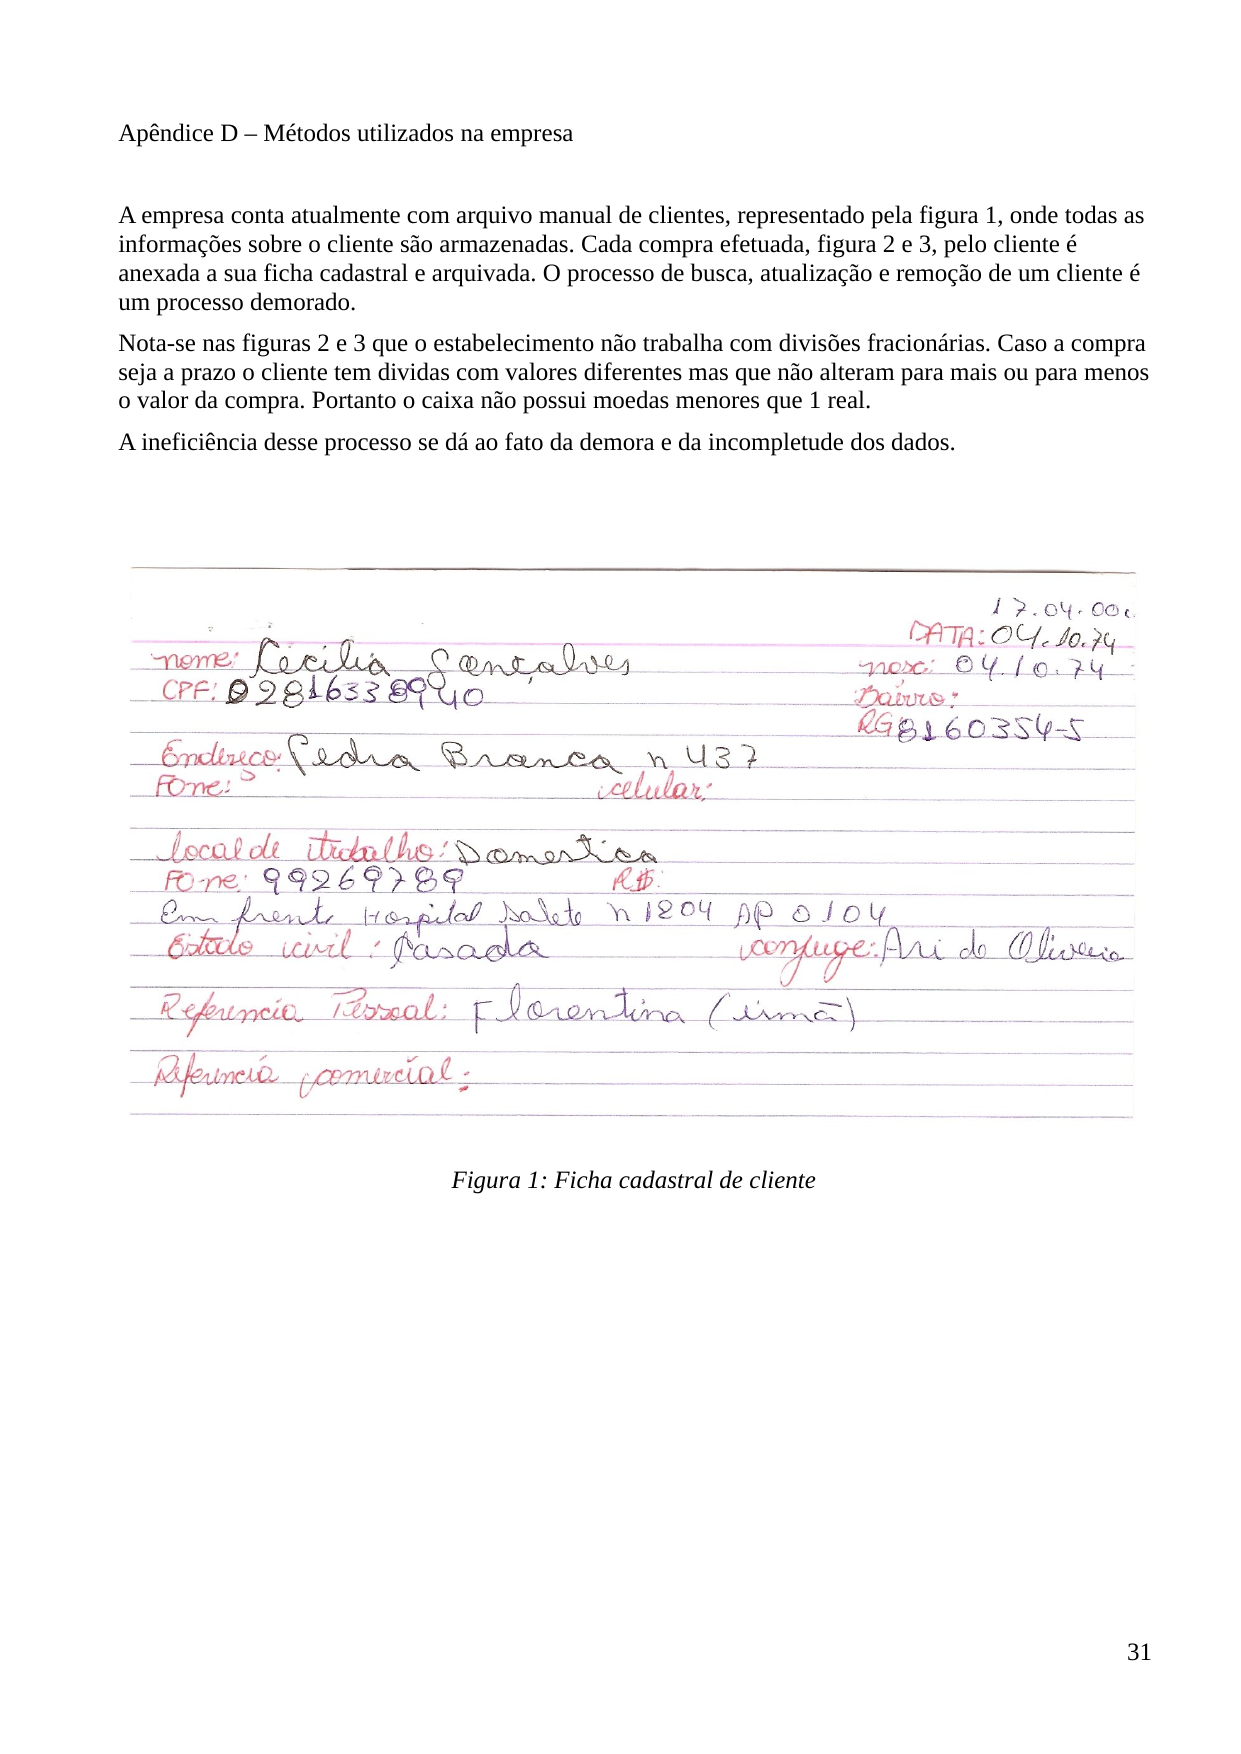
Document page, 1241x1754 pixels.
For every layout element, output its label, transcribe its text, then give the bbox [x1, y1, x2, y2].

picture [118, 522, 1152, 1166]
text Figura 1: Ficha cadastral de cliente [118, 1166, 1152, 1194]
text Nota-se nas figuras 2 e 3 que o estabelecimento não trabalha com divisões fracionárias. Caso a compra seja a prazo o cliente tem dividas com valores diferentes mas que não alteram para mais ou para menos o valor da compra. Portanto o caixa não possui moedas menores que 1 real. [118, 328, 1152, 414]
text A empresa conta atualmente com arquivo manual de clientes, representado pela figura 1, onde todas as informações sobre o cliente são armazenadas. Cada compra efetuada, figura 2 e 3, pelo cliente é anexada a sua ficha cadastral e arquivada. O processo de busca, atualização e remoção de um cliente é um processo demorado. [118, 201, 1152, 316]
text Apêndice D – Métodos utilizados na empresa [118, 118, 1152, 147]
text A ineficiência desse processo se dá ao fato da demora e da incompletude dos dados. [118, 427, 1152, 456]
